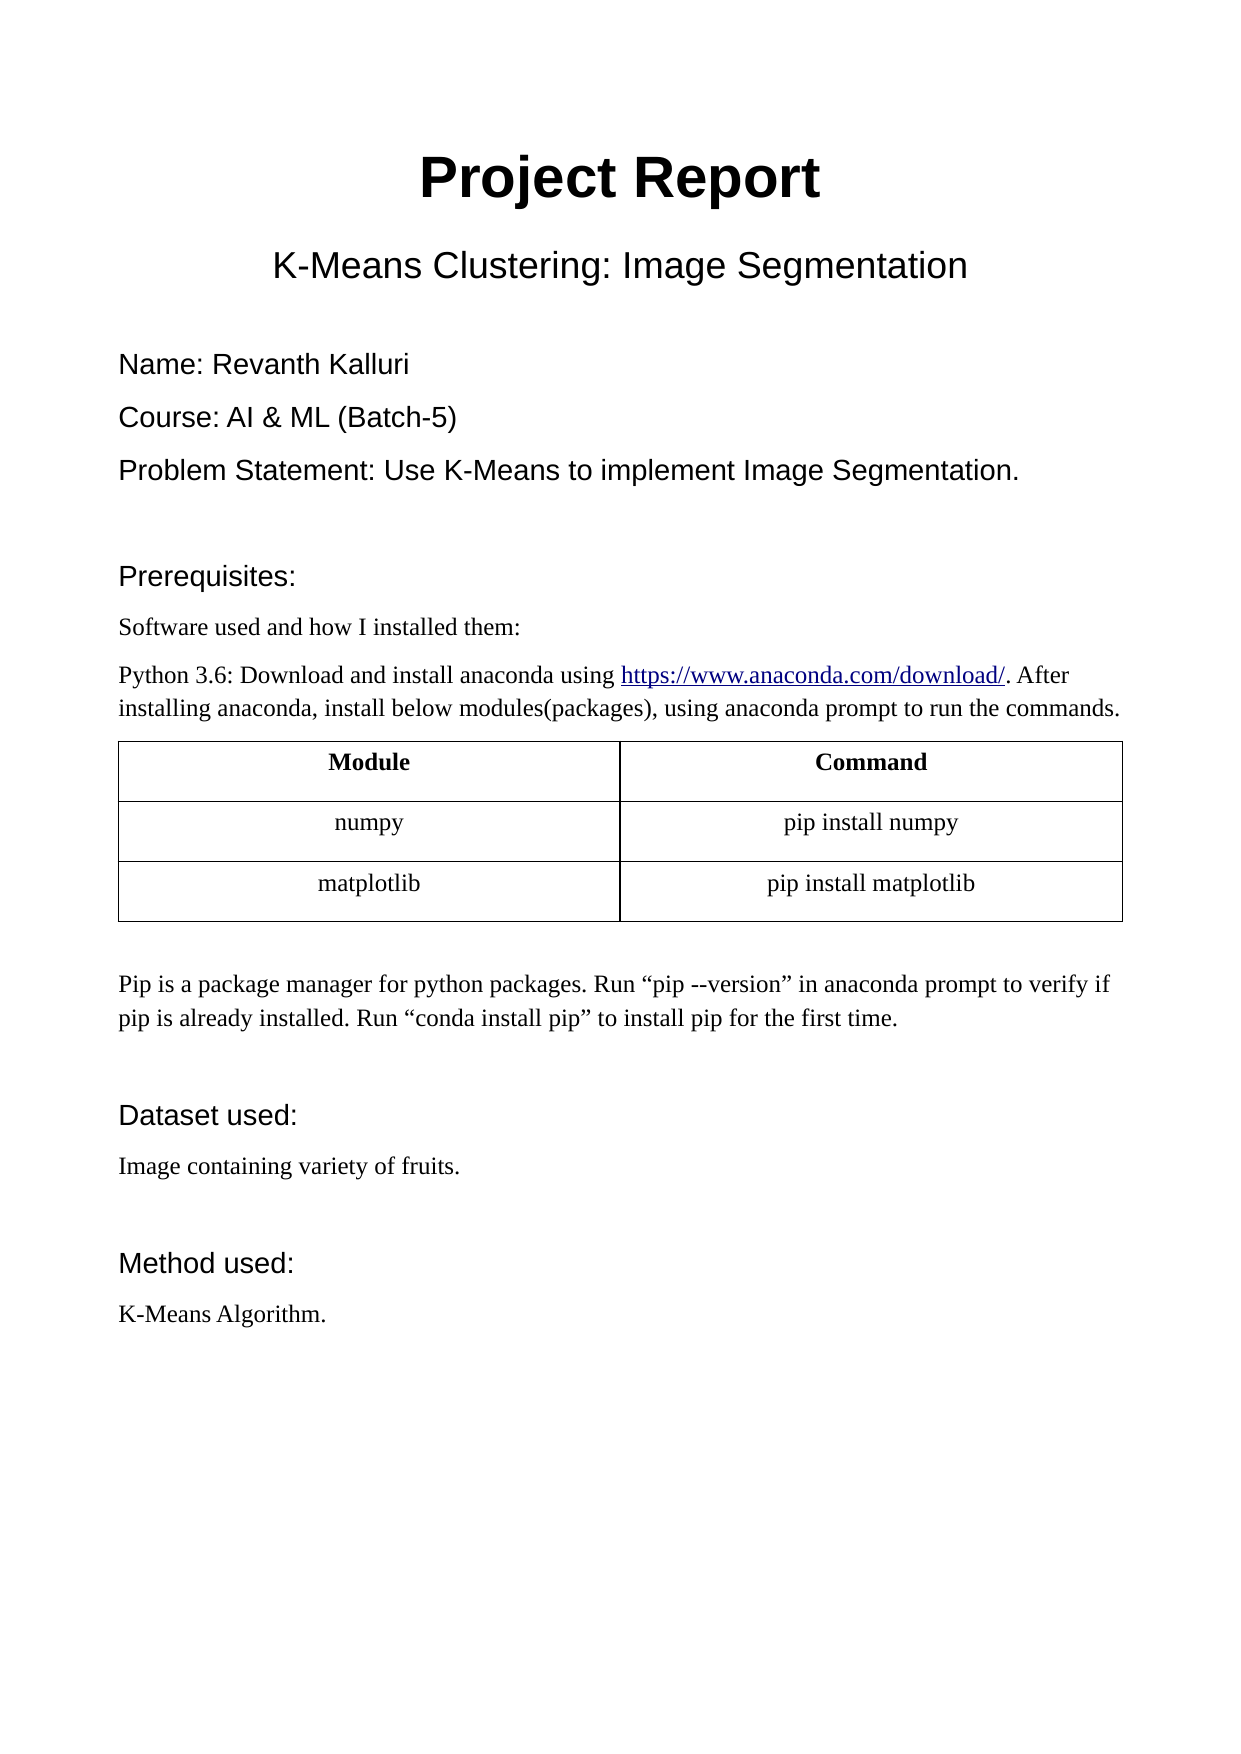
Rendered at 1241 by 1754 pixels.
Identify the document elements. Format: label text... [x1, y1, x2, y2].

text Prerequisites: [118, 559, 1122, 593]
text Dataset used: [118, 1098, 1122, 1131]
table_header Module [119, 742, 619, 801]
text K-Means Algorithm. [118, 1299, 1122, 1328]
table_header Command [621, 742, 1122, 801]
table_cell numpy [119, 802, 619, 861]
text Python 3.6: Download and install anaconda using https://www.anaconda.com/download/. After installing anaconda, install below modules(packages), using anaconda prompt to run the commands. [118, 660, 1122, 722]
text Course: AI & ML (Batch-5) [118, 400, 1122, 433]
subtitle K-Means Clustering: Image Segmentation [118, 243, 1122, 287]
table_cell pip install numpy [621, 802, 1122, 861]
text Pip is a package manager for python packages. Run “pip --version” in anaconda prompt to verify if pip is already installed. Run “conda install pip” to install pip for the first time. [118, 969, 1122, 1031]
text Software used and how I installed them: [118, 612, 1122, 641]
table_cell pip install matplotlib [621, 862, 1122, 921]
text Problem Statement: Use K-Means to implement Image Segmentation. [118, 453, 1122, 487]
title Project Report [118, 143, 1122, 210]
text Method used: [118, 1246, 1122, 1280]
table_cell matplotlib [119, 862, 619, 921]
text Image containing variety of fruits. [118, 1151, 1122, 1180]
text Name: Revanth Kalluri [118, 347, 1122, 380]
